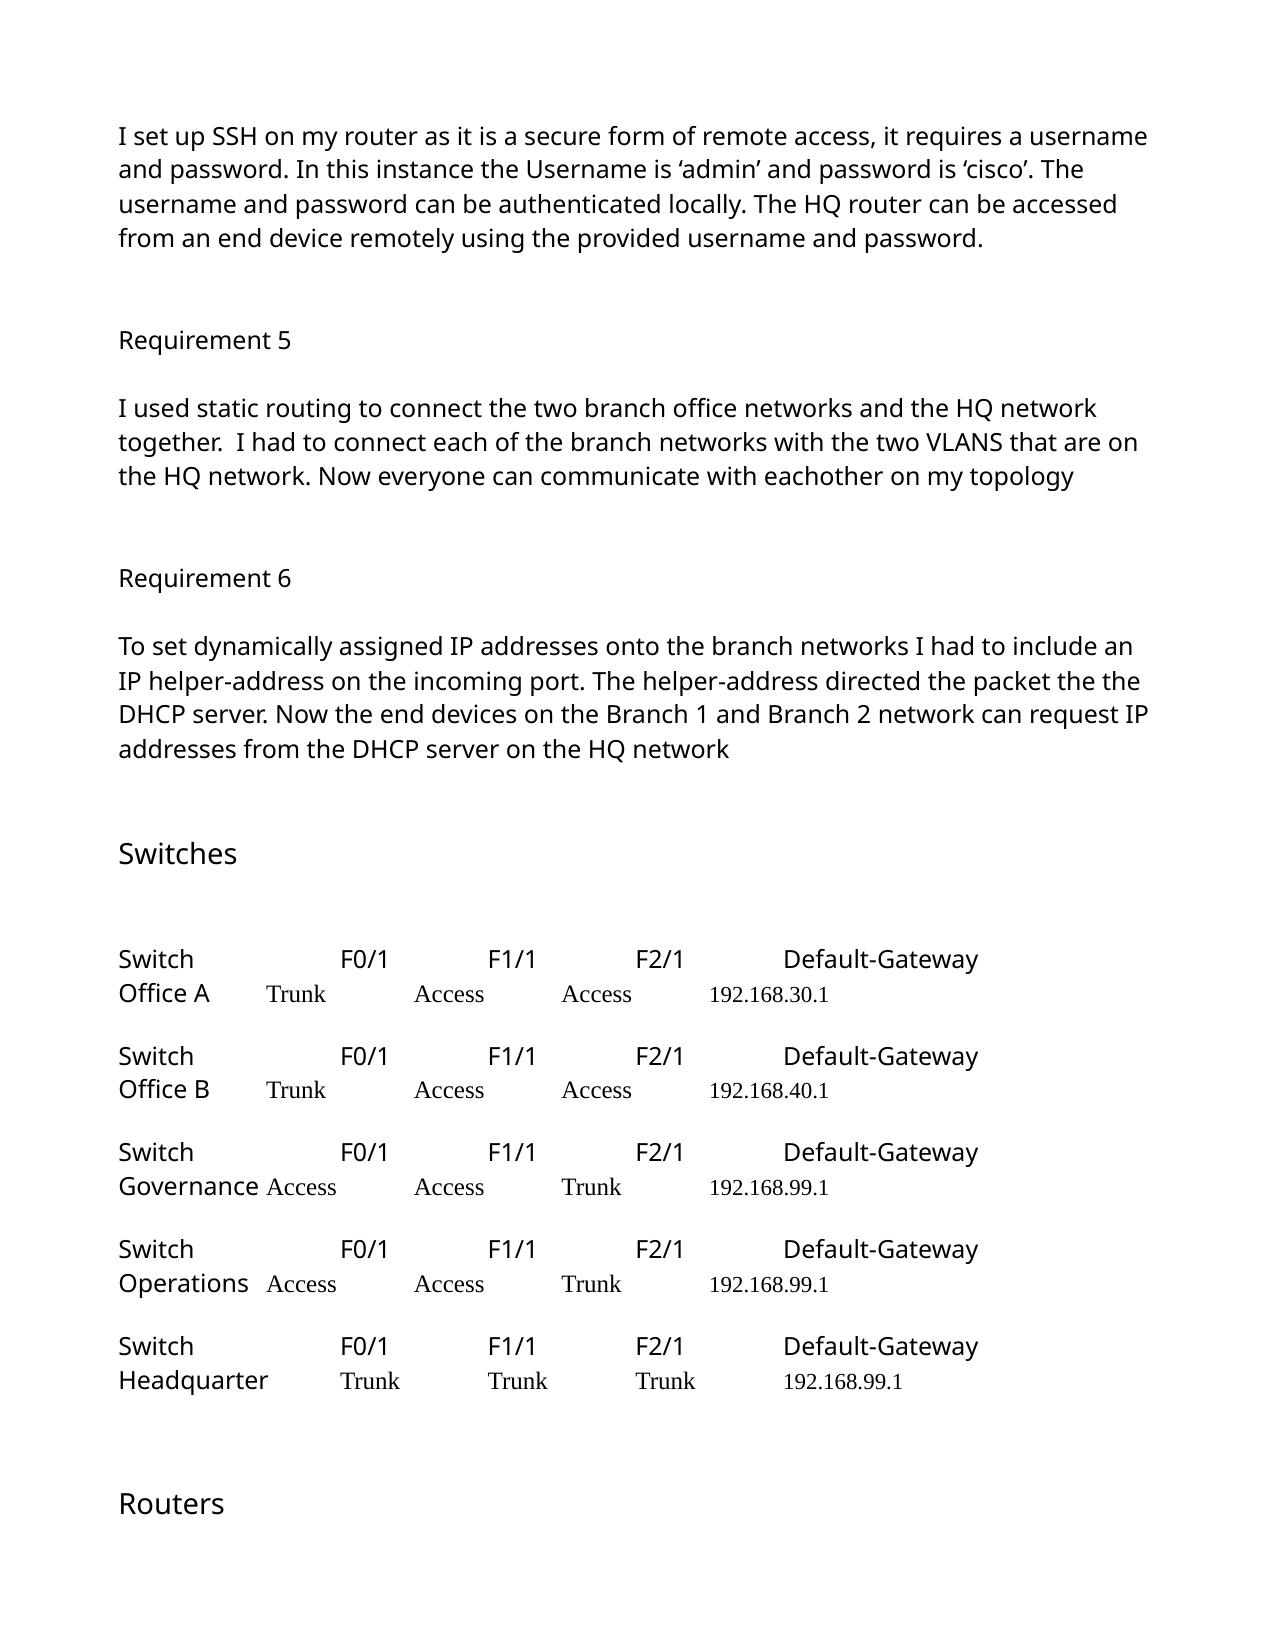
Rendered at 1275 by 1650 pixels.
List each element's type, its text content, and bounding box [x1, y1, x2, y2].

text Switches [118, 833, 1157, 873]
text Office A Trunk Access Access 192.168.30.1 [118, 975, 1157, 1009]
text Requirement 5 [118, 322, 1157, 357]
text Requirement 6 [118, 561, 1157, 595]
text I used static routing to connect the two branch office networks and the HQ network together. I had to connect each of the branch networks with the two VLANS that are on the HQ network. Now everyone can communicate with eachother on my topology [118, 391, 1157, 493]
text Switch F0/1 F1/1 F2/1 Default-Gateway [118, 1038, 1157, 1072]
text Switch F0/1 F1/1 F2/1 Default-Gateway [118, 1135, 1157, 1169]
text Routers [118, 1483, 1157, 1523]
text Headquarter Trunk Trunk Trunk 192.168.99.1 [118, 1363, 1157, 1397]
text Operations Access Access Trunk 192.168.99.1 [118, 1266, 1157, 1300]
text Governance Access Access Trunk 192.168.99.1 [118, 1169, 1157, 1203]
text I set up SSH on my router as it is a secure form of remote access, it requires a username and password. In this instance the Username is ‘admin’ and password is ‘cisco’. The username and password can be authenticated locally. The HQ router can be accessed from an end device remotely using the provided username and password. [118, 118, 1157, 254]
text To set dynamically assigned IP addresses onto the branch networks I had to include an IP helper-address on the incoming port. The helper-address directed the packet the the DHCP server. Now the end devices on the Branch 1 and Branch 2 network can request IP addresses from the DHCP server on the HQ network [118, 629, 1157, 765]
text Switch F0/1 F1/1 F2/1 Default-Gateway [118, 1329, 1157, 1363]
text Switch F0/1 F1/1 F2/1 Default-Gateway [118, 941, 1157, 975]
text Switch F0/1 F1/1 F2/1 Default-Gateway [118, 1232, 1157, 1266]
text Office B Trunk Access Access 192.168.40.1 [118, 1072, 1157, 1106]
